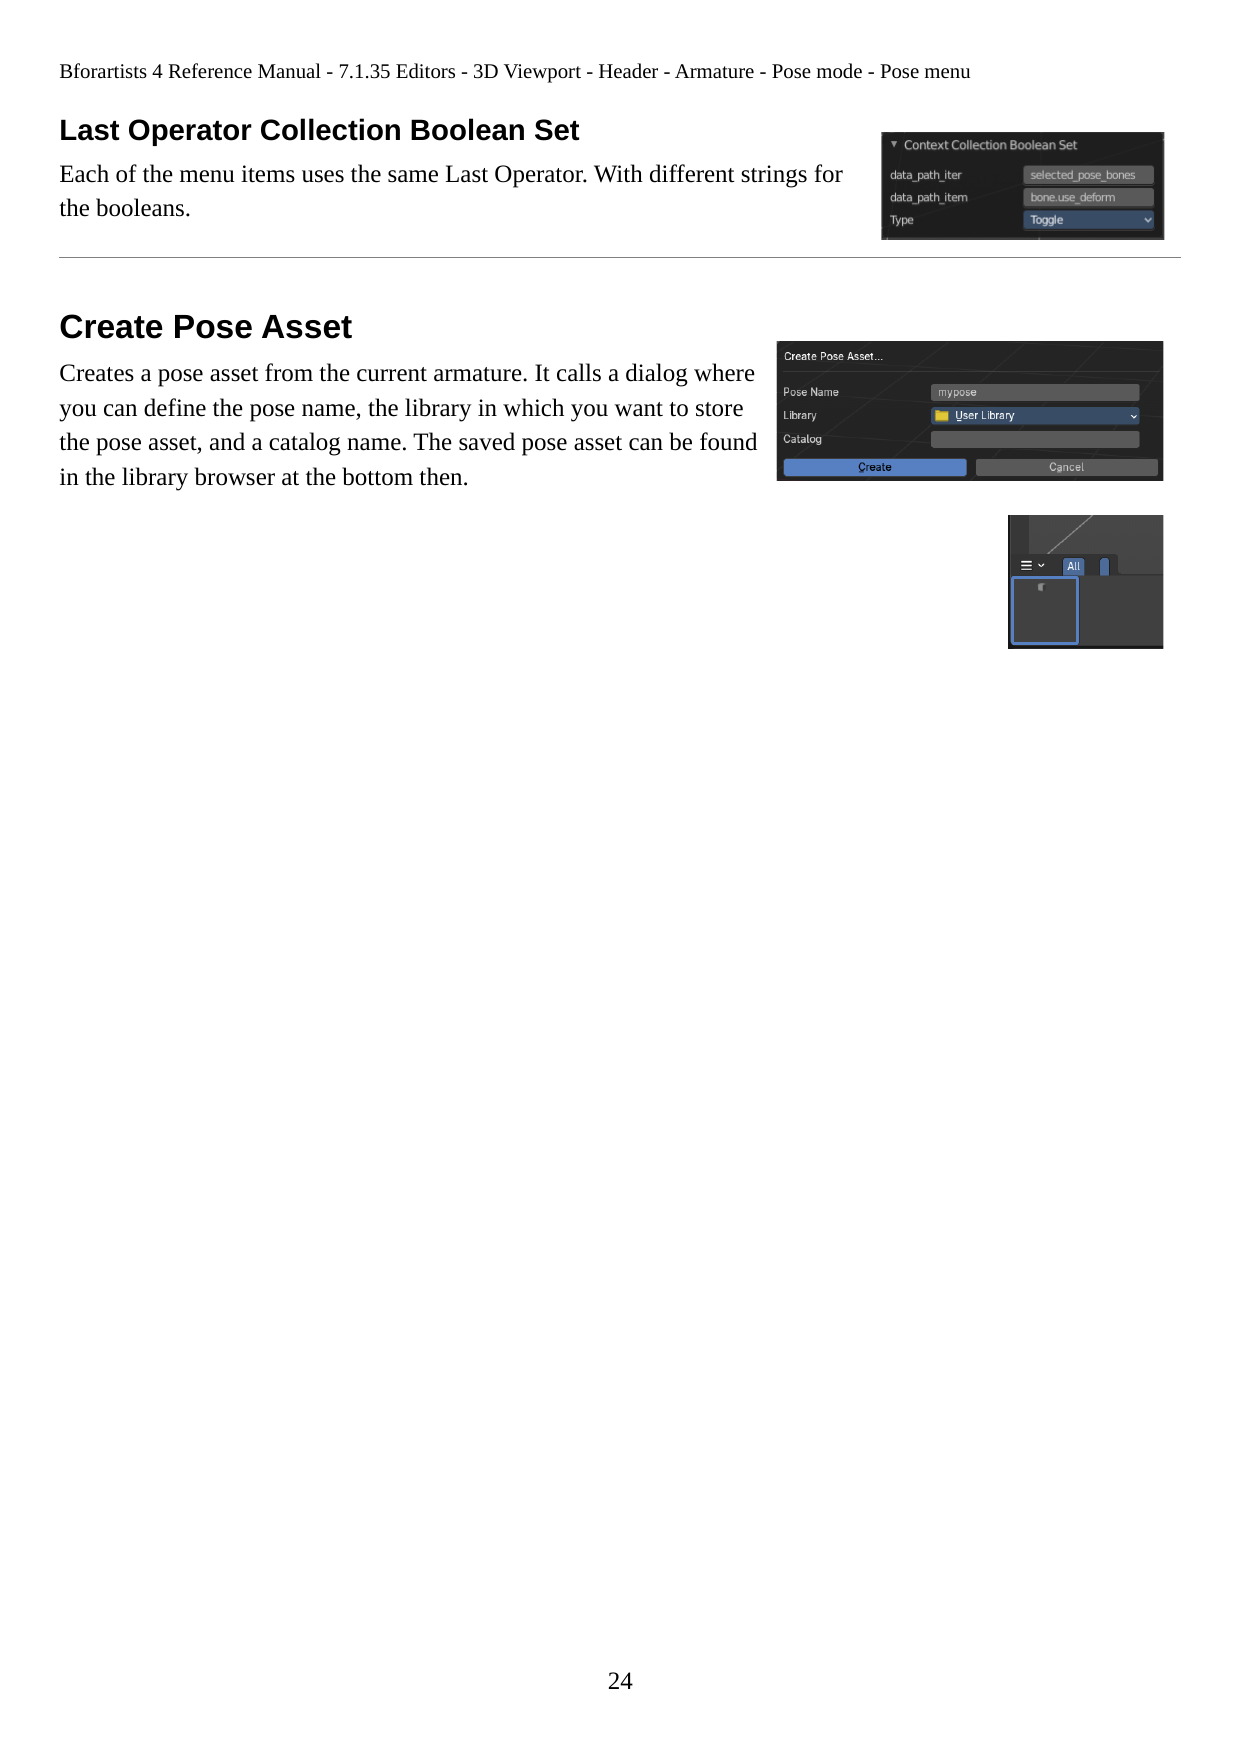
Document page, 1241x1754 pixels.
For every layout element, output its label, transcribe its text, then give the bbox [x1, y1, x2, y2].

text Creates a pose asset from the current armature. It calls a dialog where you can define the pose name, the library in which you want to store the pose asset, and a catalog name. The saved pose asset can be found in the library browser at the bottom then. [59, 358, 1181, 491]
subtitle Last Operator Collection Boolean Set [59, 113, 1181, 146]
picture [776, 341, 1164, 481]
text Each of the menu items uses the same Last Operator. With different strings for the booleans. [59, 159, 881, 222]
picture [1008, 515, 1164, 649]
subtitle Create Pose Asset [59, 307, 1181, 346]
picture [881, 132, 1165, 240]
